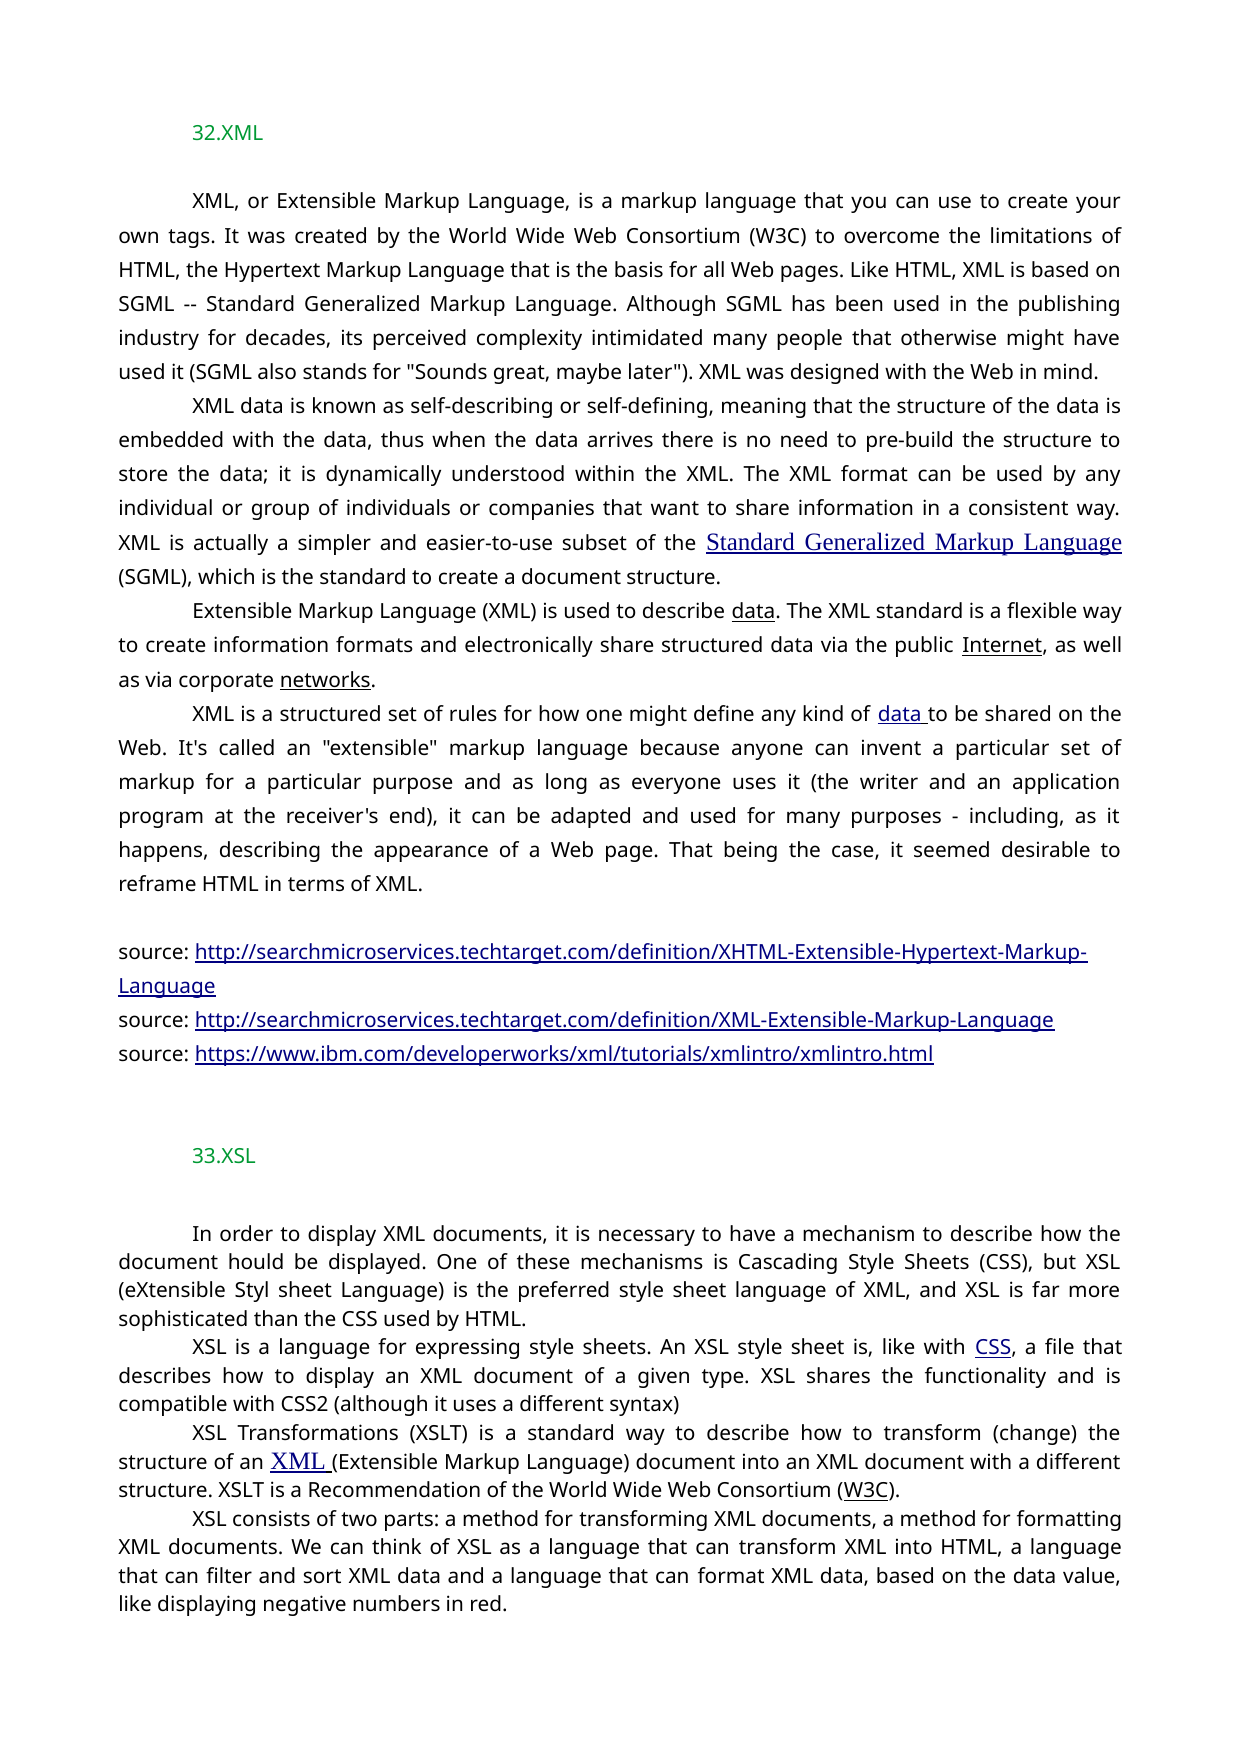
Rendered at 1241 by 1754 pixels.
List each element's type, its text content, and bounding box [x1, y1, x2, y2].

text XSL consists of two parts: a method for transforming XML documents, a method for formatting XML documents. We can think of XSL as a language that can transform XML into HTML, a language that can filter and sort XML data and a language that can format XML data, based on the data value, like displaying negative numbers in red. [118, 1504, 1122, 1618]
text XML data is known as self-describing or self-defining, meaning that the structure of the data is embedded with the data, thus when the data arrives there is no need to pre-build the structure to store the data; it is dynamically understood within the XML. The XML format can be used by any individual or group of individuals or companies that want to share information in a consistent way. XML is actually a simpler and easier-to-use subset of the Standard Generalized Markup Language (SGML), which is the standard to create a document structure. [118, 391, 1122, 591]
text XSL Transformations (XSLT) is a standard way to describe how to transform (change) the structure of an XML (Extensible Markup Language) document into an XML document with a different structure. XSLT is a Recommendation of the World Wide Web Consortium (W3C). [118, 1418, 1122, 1504]
text source: http://searchmicroservices.techtarget.com/definition/XHTML-Extensible-Hypertext-Markup-Language [118, 937, 1122, 1000]
text XML, or Extensible Markup Language, is a markup language that you can use to create your own tags. It was created by the World Wide Web Consortium (W3C) to overcome the limitations of HTML, the Hypertext Markup Language that is the basis for all Web pages. Like HTML, XML is based on SGML -- Standard Generalized Markup Language. Although SGML has been used in the publishing industry for decades, its perceived complexity intimidated many people that otherwise might have used it (SGML also stands for "Sounds great, maybe later"). XML was designed with the Web in mind. [118, 187, 1122, 385]
text In order to display XML documents, it is necessary to have a mechanism to describe how the document hould be displayed. One of these mechanisms is Cascading Style Sheets (CSS), but XSL (eXtensible Styl sheet Language) is the preferred style sheet language of XML, and XSL is far more sophisticated than the CSS used by HTML. [118, 1219, 1122, 1332]
text source: https://www.ibm.com/developerworks/xml/tutorials/xmlintro/xmlintro.html [118, 1039, 1122, 1068]
list XSL [118, 1142, 1122, 1170]
text XML is a structured set of rules for how one might define any kind of data to be shared on the Web. It's called an "extensible" markup language because anyone can invent a particular set of markup for a particular purpose and as long as everyone uses it (the writer and an application program at the receiver's end), it can be adapted and used for many purposes - including, as it happens, describing the appearance of a Web page. That being the case, it seemed desirable to reframe HTML in terms of XML. [118, 699, 1122, 897]
text source: http://searchmicroservices.techtarget.com/definition/XML-Extensible-Markup-Language [118, 1005, 1122, 1034]
text Extensible Markup Language (XML) is used to describe data. The XML standard is a flexible way to create information formats and electronically share structured data via the public Internet, as well as via corporate networks. [118, 597, 1122, 693]
text XSL is a language for expressing style sheets. An XSL style sheet is, like with CSS, a file that describes how to display an XML document of a given type. XSL shares the functionality and is compatible with CSS2 (although it uses a different syntax) [118, 1332, 1122, 1418]
list XML [118, 118, 1122, 147]
